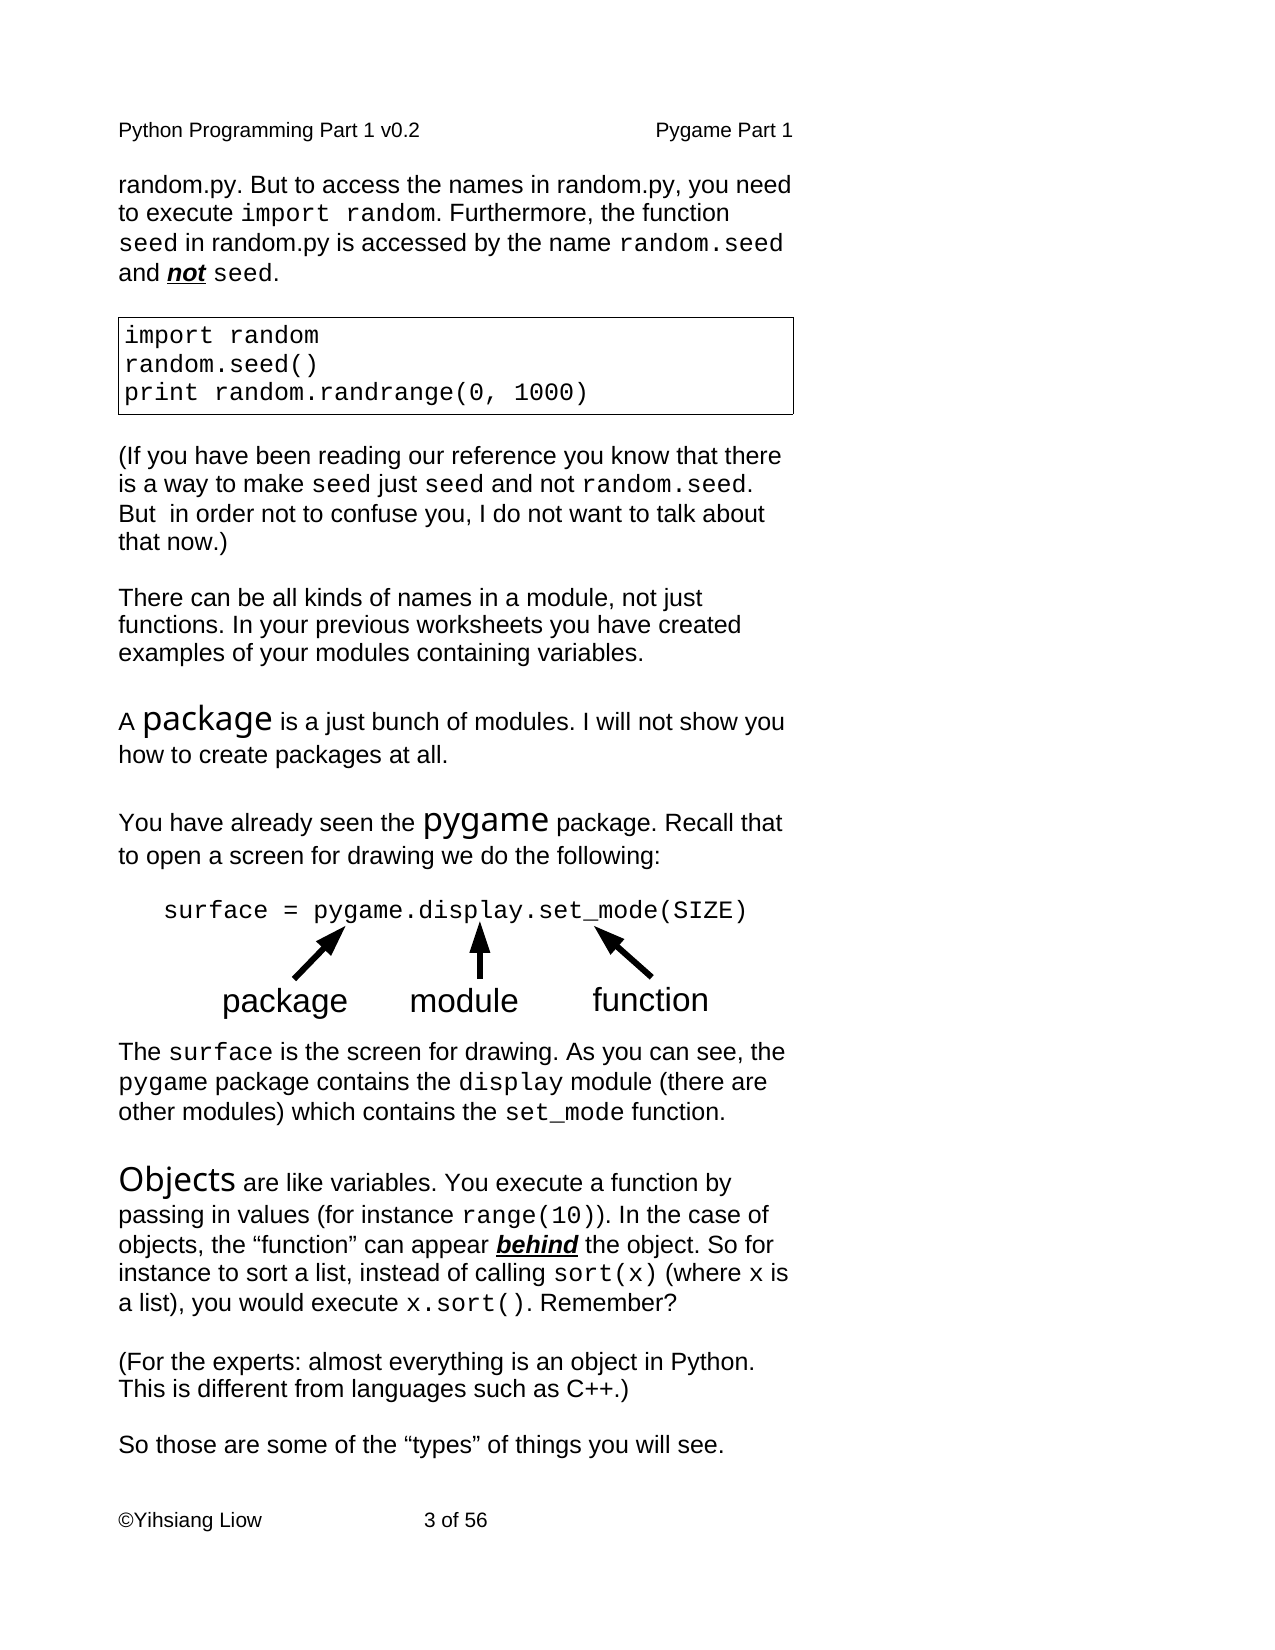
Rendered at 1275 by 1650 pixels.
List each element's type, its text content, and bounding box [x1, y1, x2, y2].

text surface = pygame.display.set_mode(SIZE) [118, 897, 793, 926]
text A package is a just bunch of modules. I will not show you how to create packages at all. [118, 695, 793, 768]
text The surface is the screen for drawing. As you can see, the pygame package contains the display module (there are other modules) which contains the set_mode function. [118, 1037, 793, 1128]
text There can be all kinds of names in a module, not just functions. In your previous worksheets you have created examples of your modules containing variables. [118, 583, 793, 667]
text You have already seen the pygame package. Recall that to open a screen for drawing we do the following: [118, 796, 793, 869]
text (For the experts: almost everything is an object in Python. This is different from languages such as C++.) [118, 1347, 793, 1403]
table_header import random random.seed() print random.randrange(0, 1000) [119, 318, 793, 413]
text Objects are like variables. You execute a function by passing in values (for instance range(10)). In the case of objects, the “function” can appear behind the object. So for instance to sort a list, instead of calling sort(x) (where x is a list), you would execute x.sort(). Remember? [118, 1156, 793, 1319]
text random.py. But to access the names in random.py, you need to execute import random. Furthermore, the function seed in random.py is accessed by the name random.seed and not seed. [118, 171, 793, 289]
text So those are some of the “types” of things you will see. [118, 1431, 793, 1459]
text (If you have been reading our reference you know that there is a way to make seed just seed and not random.seed. But in order not to confuse you, I do not want to talk about that now.) [118, 442, 793, 555]
